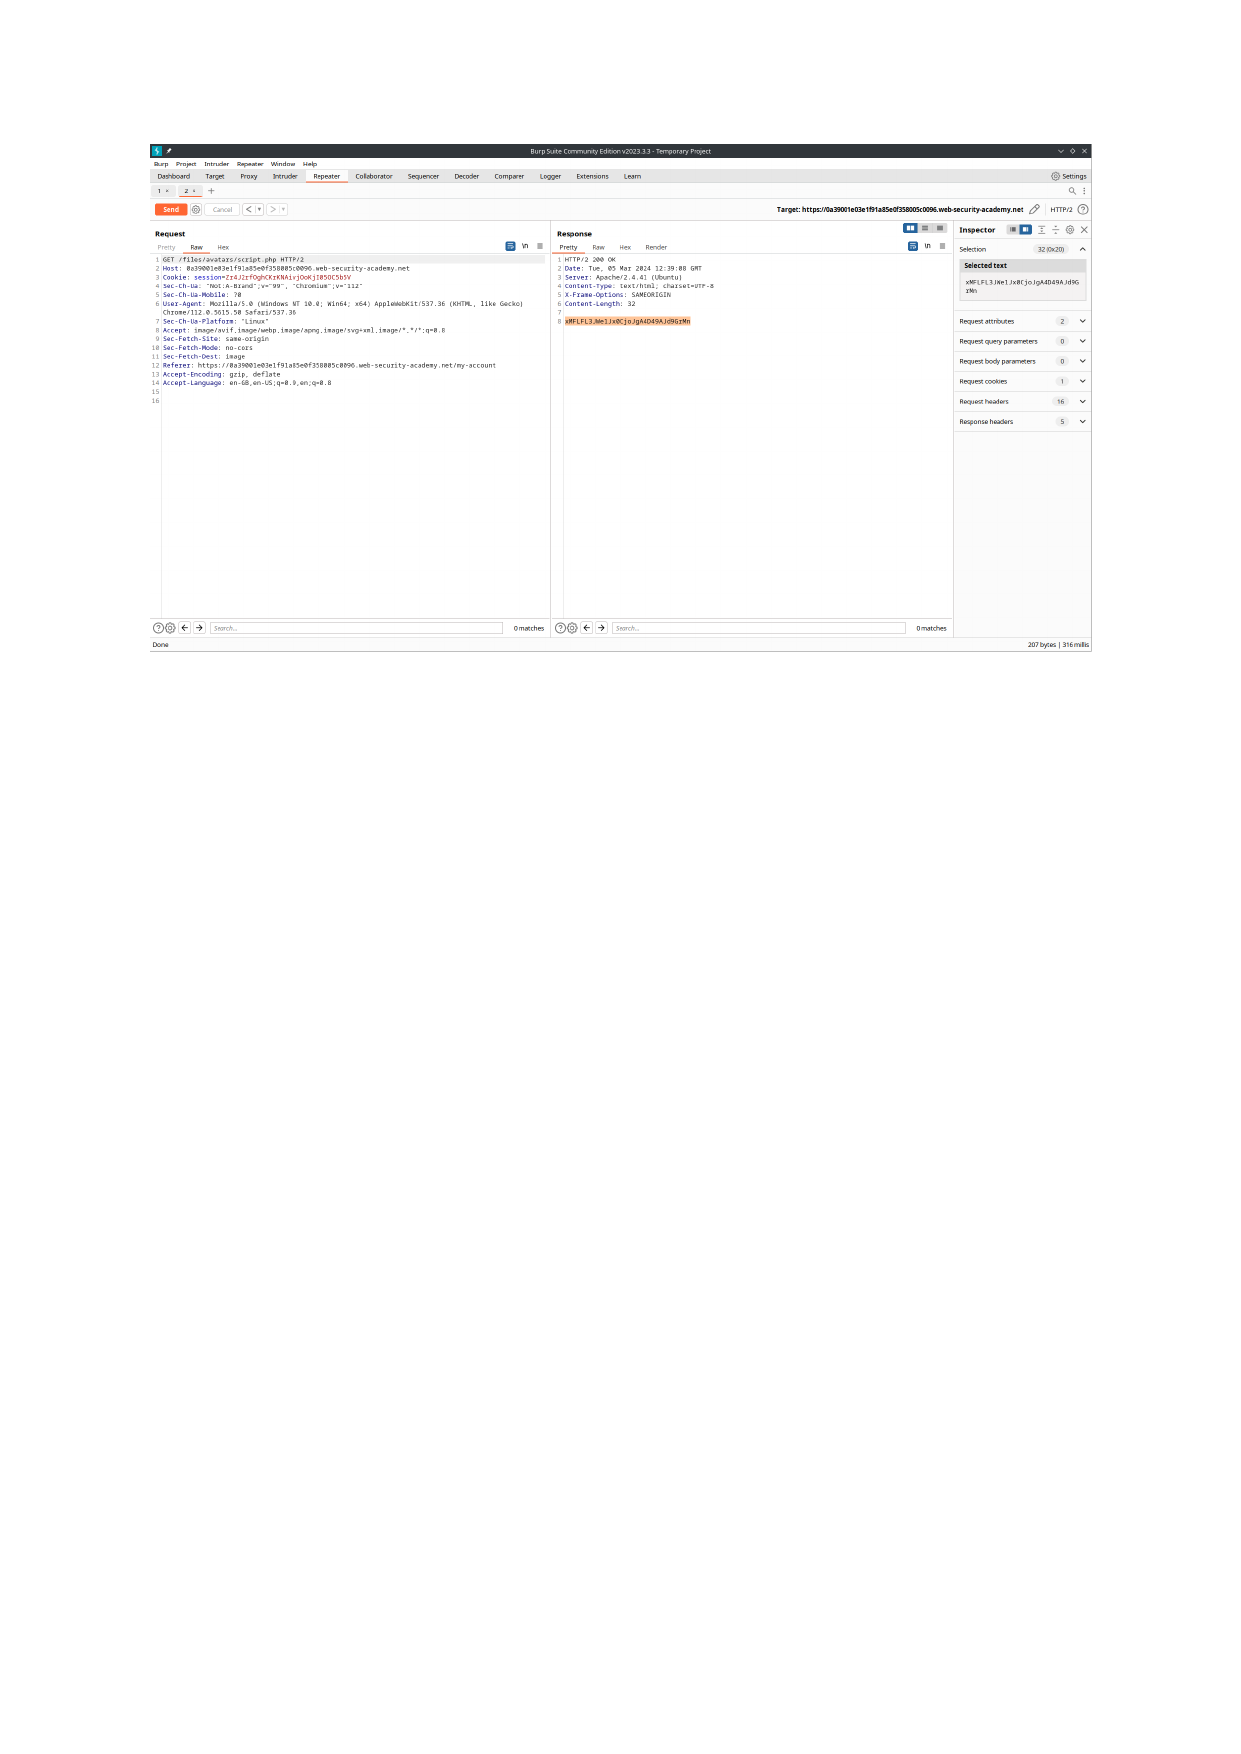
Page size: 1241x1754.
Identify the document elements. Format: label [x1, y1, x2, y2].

picture [118, 118, 1123, 689]
